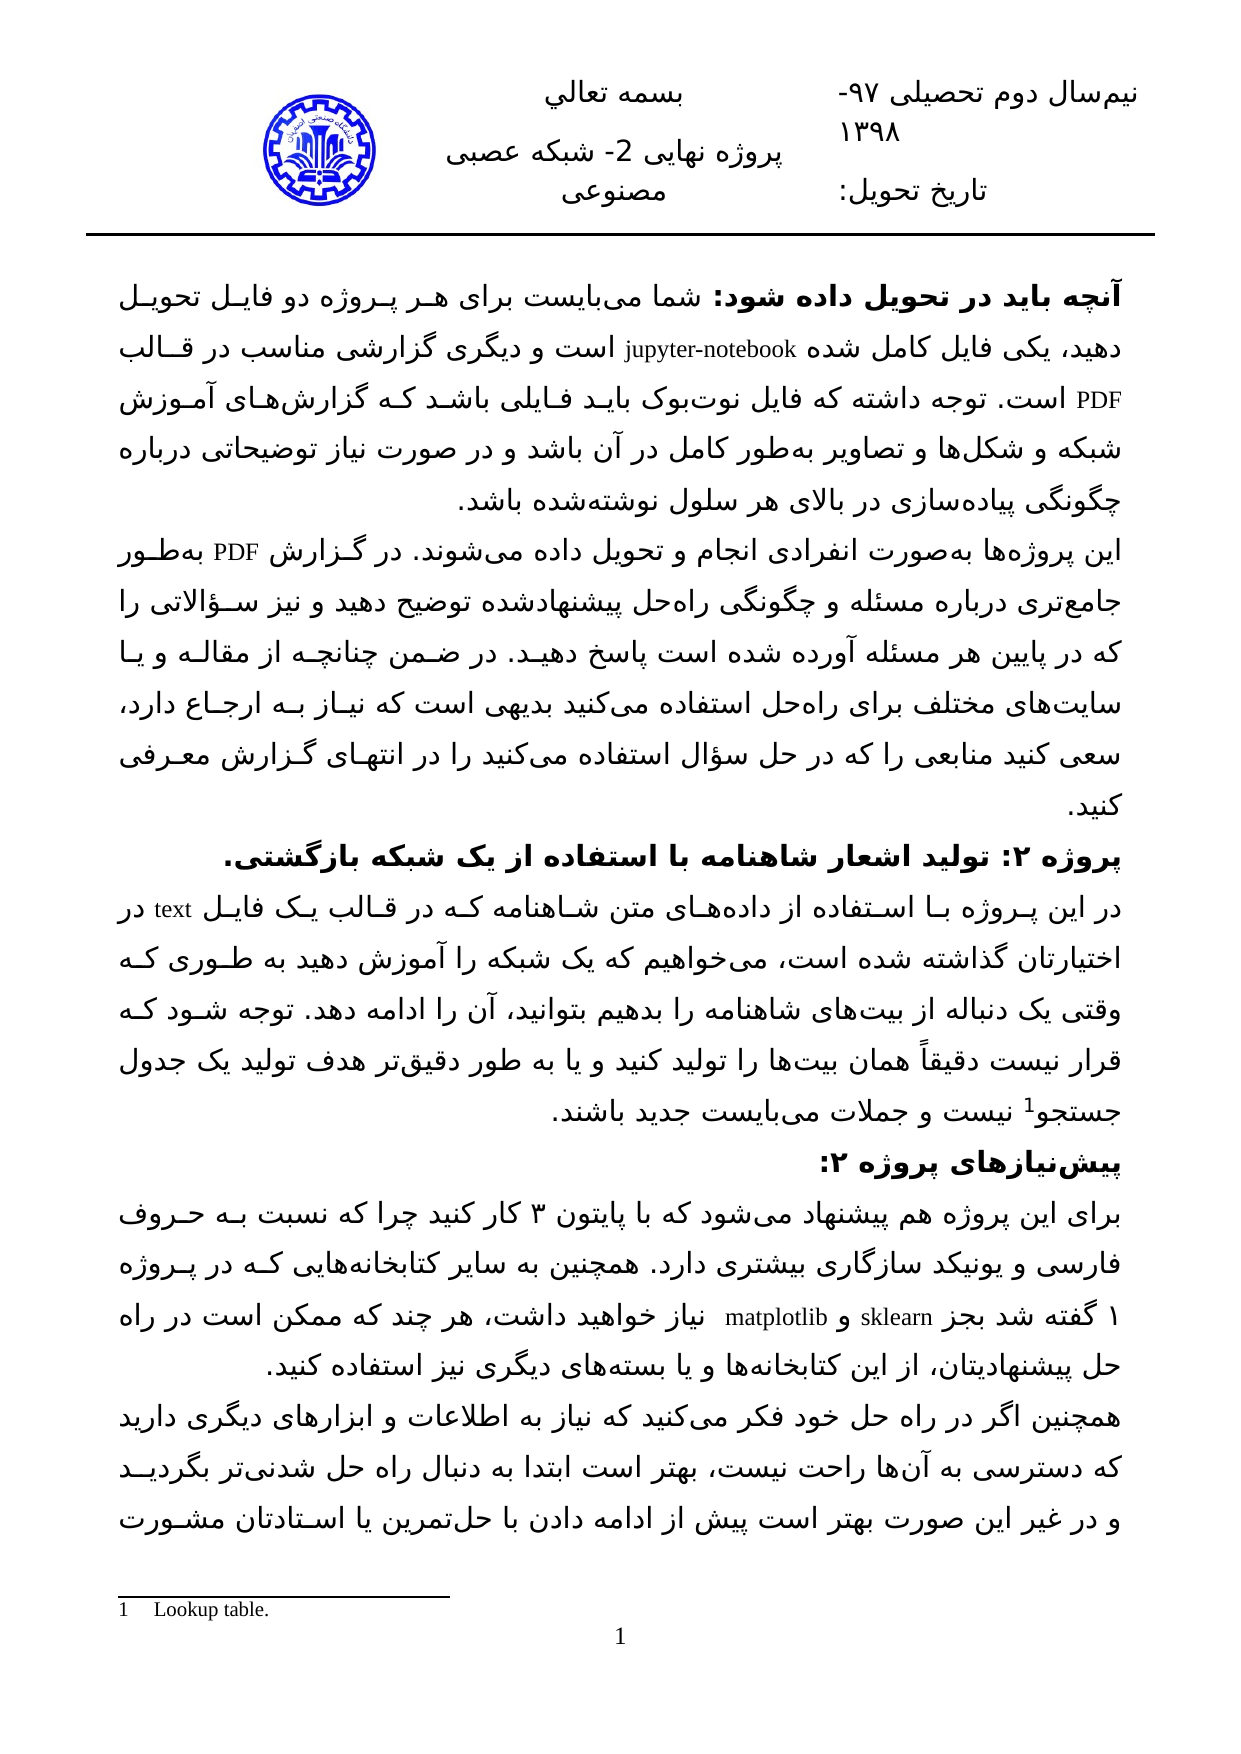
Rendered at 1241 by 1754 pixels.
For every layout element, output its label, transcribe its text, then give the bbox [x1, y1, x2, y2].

text پیش‌نیازهای پروژه ۲: [118, 1145, 1122, 1179]
text آنچه باید در تحویل داده شود: شما می‌بایست برای هر پروژه دو فایل تحویل دهید، یکی فایل کامل شده jupyter-notebook است و دیگری گزارشی مناسب در قالب PDF است. توجه داشته که فایل نوت‌بوک باید فایلی باشد که گزارش‌های آموزش شبکه و شکل‌ها و تصاویر به‌طور کامل در آن باشد و در صورت نیاز توضیحاتی درباره چگونگی پیاده‌سازی در بالای هر سلول نوشته‌شده باشد. [118, 279, 1122, 517]
table_header [86, 75, 401, 233]
text این پروژه‌ها به‌صورت انفرادی انجام و تحویل داده می‌شوند. در گزارش PDF به‌طور جامع‌تری درباره مسئله و چگونگی راه‌حل پیشنهادشده توضیح دهید و نیز سؤالاتی را که در پایین هر مسئله آورده شده است پاسخ دهید. در ضمن چنانچه از مقاله و یا سایت‌های مختلف برای راه‌حل استفاده می‌کنید بدیهی است که نیاز به ارجاع دارد، سعی کنید منابعی را که در حل سؤال استفاده می‌کنید را در انتهای گزارش معرفی کنید. [118, 534, 1122, 822]
table_header بسمه تعالي پروژه نهایی 2- شبکه عصبی مصنوعی [401, 75, 827, 233]
text پروژه ۲: تولید اشعار شاهنامه با استفاده از یک شبکه بازگشتی. [118, 839, 1122, 873]
text در این پروژه با استفاده از داده‌های متن شاهنامه که در قالب یک فایل text در اختیارتان گذاشته شده است، می‌خواهیم که یک شبکه را آموزش دهید به طوری که وقتی یک دنباله از بیت‌های شاهنامه را بدهیم بتوانید، آن را ادامه دهد. توجه شود که قرار نیست دقیقاً همان بیت‌ها را تولید کنید و یا به طور دقیق‌تر هدف تولید یک جدول جستجو نیست و جملات می‌بایست جدید باشند. [118, 890, 1122, 1128]
text همچنین اگر در راه حل خود فکر می‌کنید که نیاز به اطلاعات و ابزارهای دیگری دارید که دسترسی به آن‌ها راحت نیست، بهتر است ابتدا به دنبال راه حل شدنی‌تر بگردید و در غیر این صورت بهتر است پیش از ادامه دادن با حل‌تمرین یا استادتان مشورت کنید. بدیهی است که در این صورت انتظار ایده‌های بهتری را برای شبیه‌سازی خواهیم داشت. [118, 1400, 1122, 1536]
text برای این پروژه هم پیشنهاد می‌شود که با پایتون ۳ کار کنید چرا که نسبت به حروف فارسی و یونیکد سازگاری بیشتری دارد. همچنین به سایر کتابخانه‌هایی که در پروژه ۱ گفته شد بجز sklearn و matplotlib نیاز خواهید داشت، هر چند که ممکن است در راه حل پیشنهادیتان، از این کتابخانه‌ها و یا بسته‌های دیگری نیز استفاده کنید. [118, 1196, 1122, 1383]
table_header نیم‌سال دوم تحصیلی ۹۷-۱۳۹۸ تاريخ تحويل: [827, 75, 1155, 233]
text Lookup table. [118, 1597, 1122, 1621]
